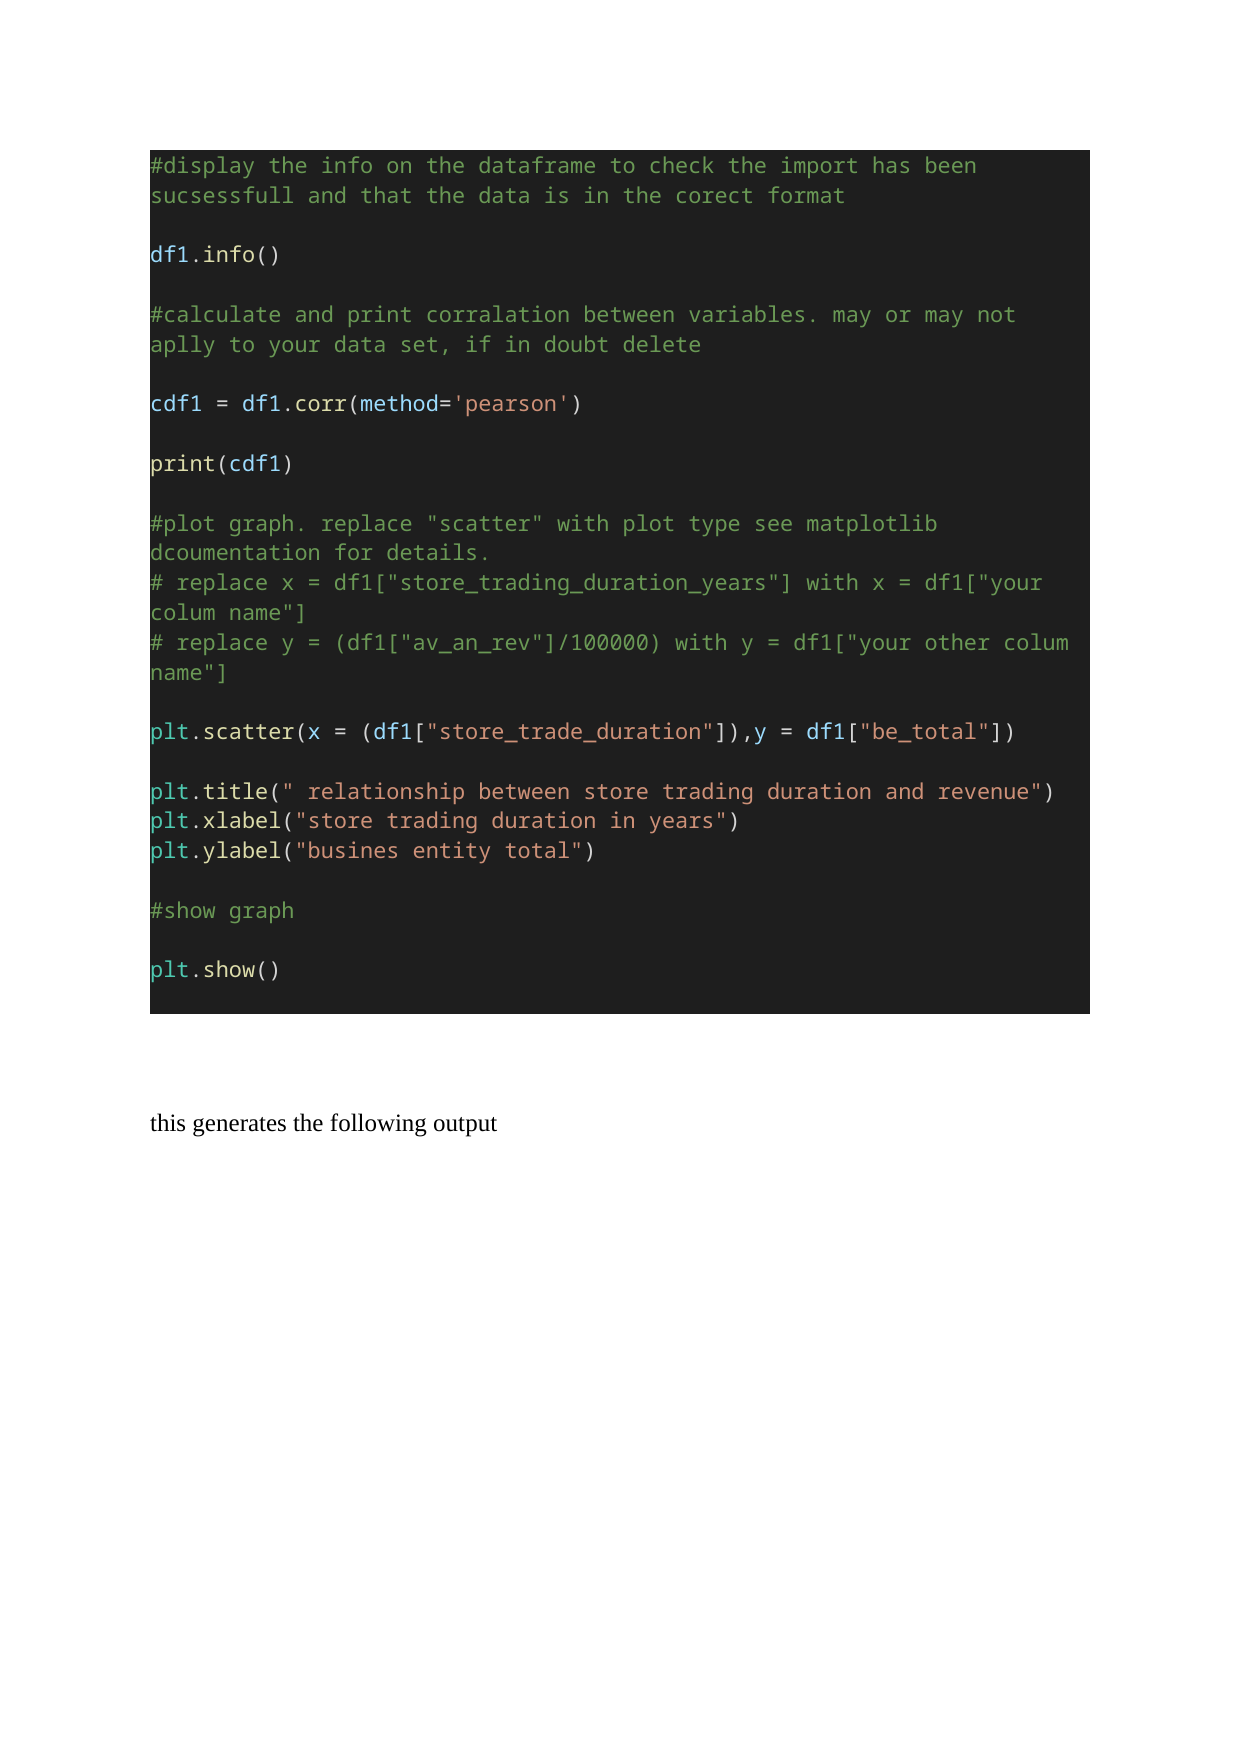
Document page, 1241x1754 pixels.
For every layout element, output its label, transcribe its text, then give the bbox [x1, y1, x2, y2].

text plt.show() [150, 954, 1090, 984]
text this generates the following output [150, 1108, 1090, 1137]
text #show graph [150, 895, 1090, 924]
text plt.scatter(x = (df1["store_trade_duration"]),y = df1["be_total"]) [150, 716, 1090, 746]
text print(cdf1) [150, 448, 1090, 478]
text plt.title(" relationship between store trading duration and revenue") [150, 776, 1090, 805]
text df1.info() [150, 239, 1090, 269]
text plt.xlabel("store trading duration in years") [150, 805, 1090, 835]
text #plot graph. replace "scatter" with plot type see matplotlib dcoumentation for details. [150, 507, 1090, 567]
text #display the info on the dataframe to check the import has been sucsessfull and that the data is in the corect format [150, 150, 1090, 209]
text # replace x = df1["store_trading_duration_years"] with x = df1["your colum name"] [150, 567, 1090, 627]
text # replace y = (df1["av_an_rev"]/100000) with y = df1["your other colum name"] [150, 627, 1090, 686]
text #calculate and print corralation between variables. may or may not aplly to your data set, if in doubt delete [150, 299, 1090, 358]
text plt.ylabel("busines entity total") [150, 835, 1090, 865]
text cdf1 = df1.corr(method='pearson') [150, 388, 1090, 418]
